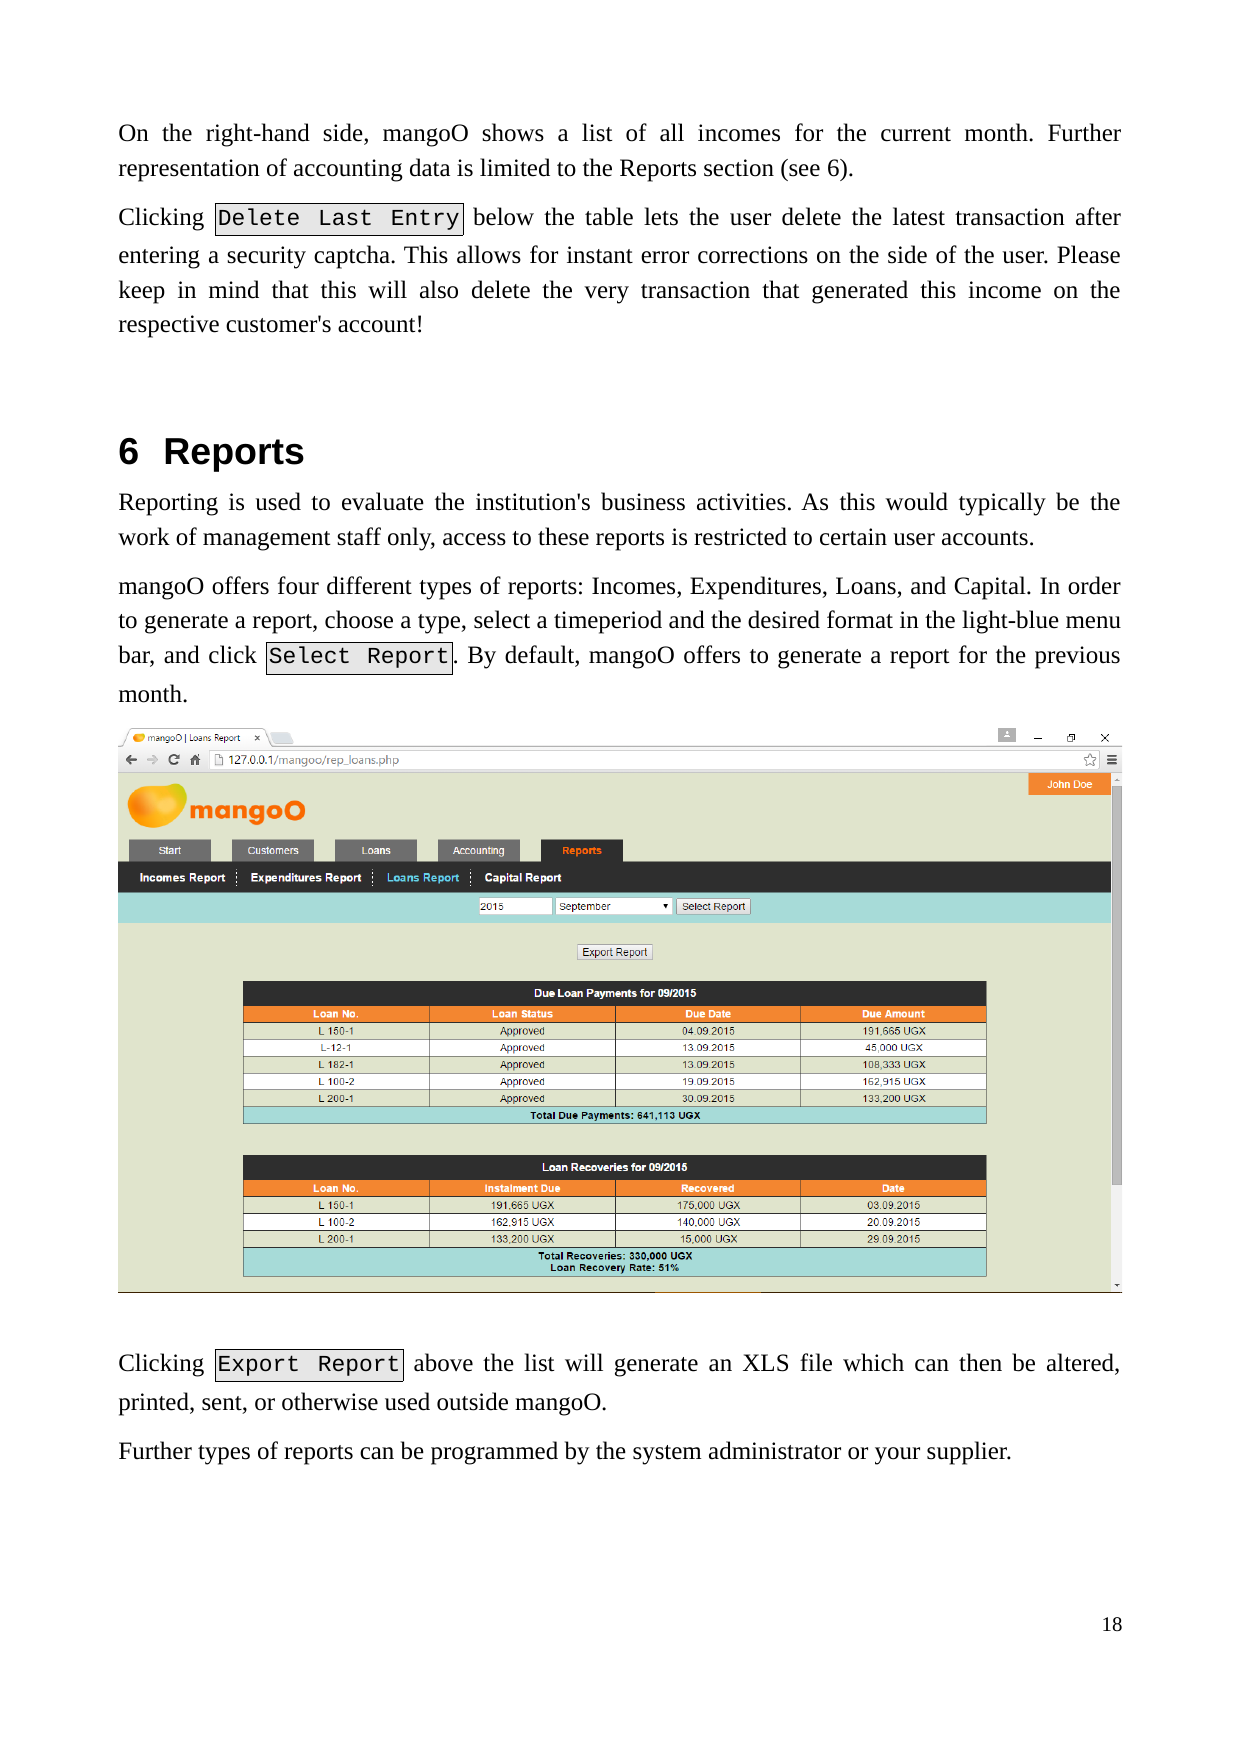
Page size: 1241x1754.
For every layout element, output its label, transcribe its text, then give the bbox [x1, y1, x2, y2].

text On the right-hand side, mangoO shows a list of all incomes for the current month. Further representation of accounting data is limited to the Reports section (see 6). [118, 118, 1122, 181]
text Clicking Delete Last Entry below the table lets the user delete the latest transaction after entering a security captcha. This allows for instant error corrections on the side of the user. Please keep in mind that this will also delete the very transaction that generated this income on the respective customer's account! [118, 202, 1122, 338]
text Clicking Export Report above the list will generate an XLS file which can then be altered, printed, sent, or otherwise used outside mangoO. [118, 1348, 1122, 1415]
text Further types of reports can be programmed by the system administrator or your supplier. [118, 1436, 1122, 1464]
text mangoO offers four different types of reports: Incomes, Expenditures, Loans, and Capital. In order to generate a report, choose a type, select a timeperiod and the desired format in the light-blue menu bar, and click Select Report. By default, mangoO offers to generate a report for the previous month. [118, 571, 1122, 708]
text Reporting is used to evaluate the institution's business activities. As this would typically be the work of management staff only, access to these reports is restricted to certain user accounts. [118, 487, 1122, 551]
subtitle Reports [118, 429, 1122, 473]
picture [118, 728, 1123, 1293]
